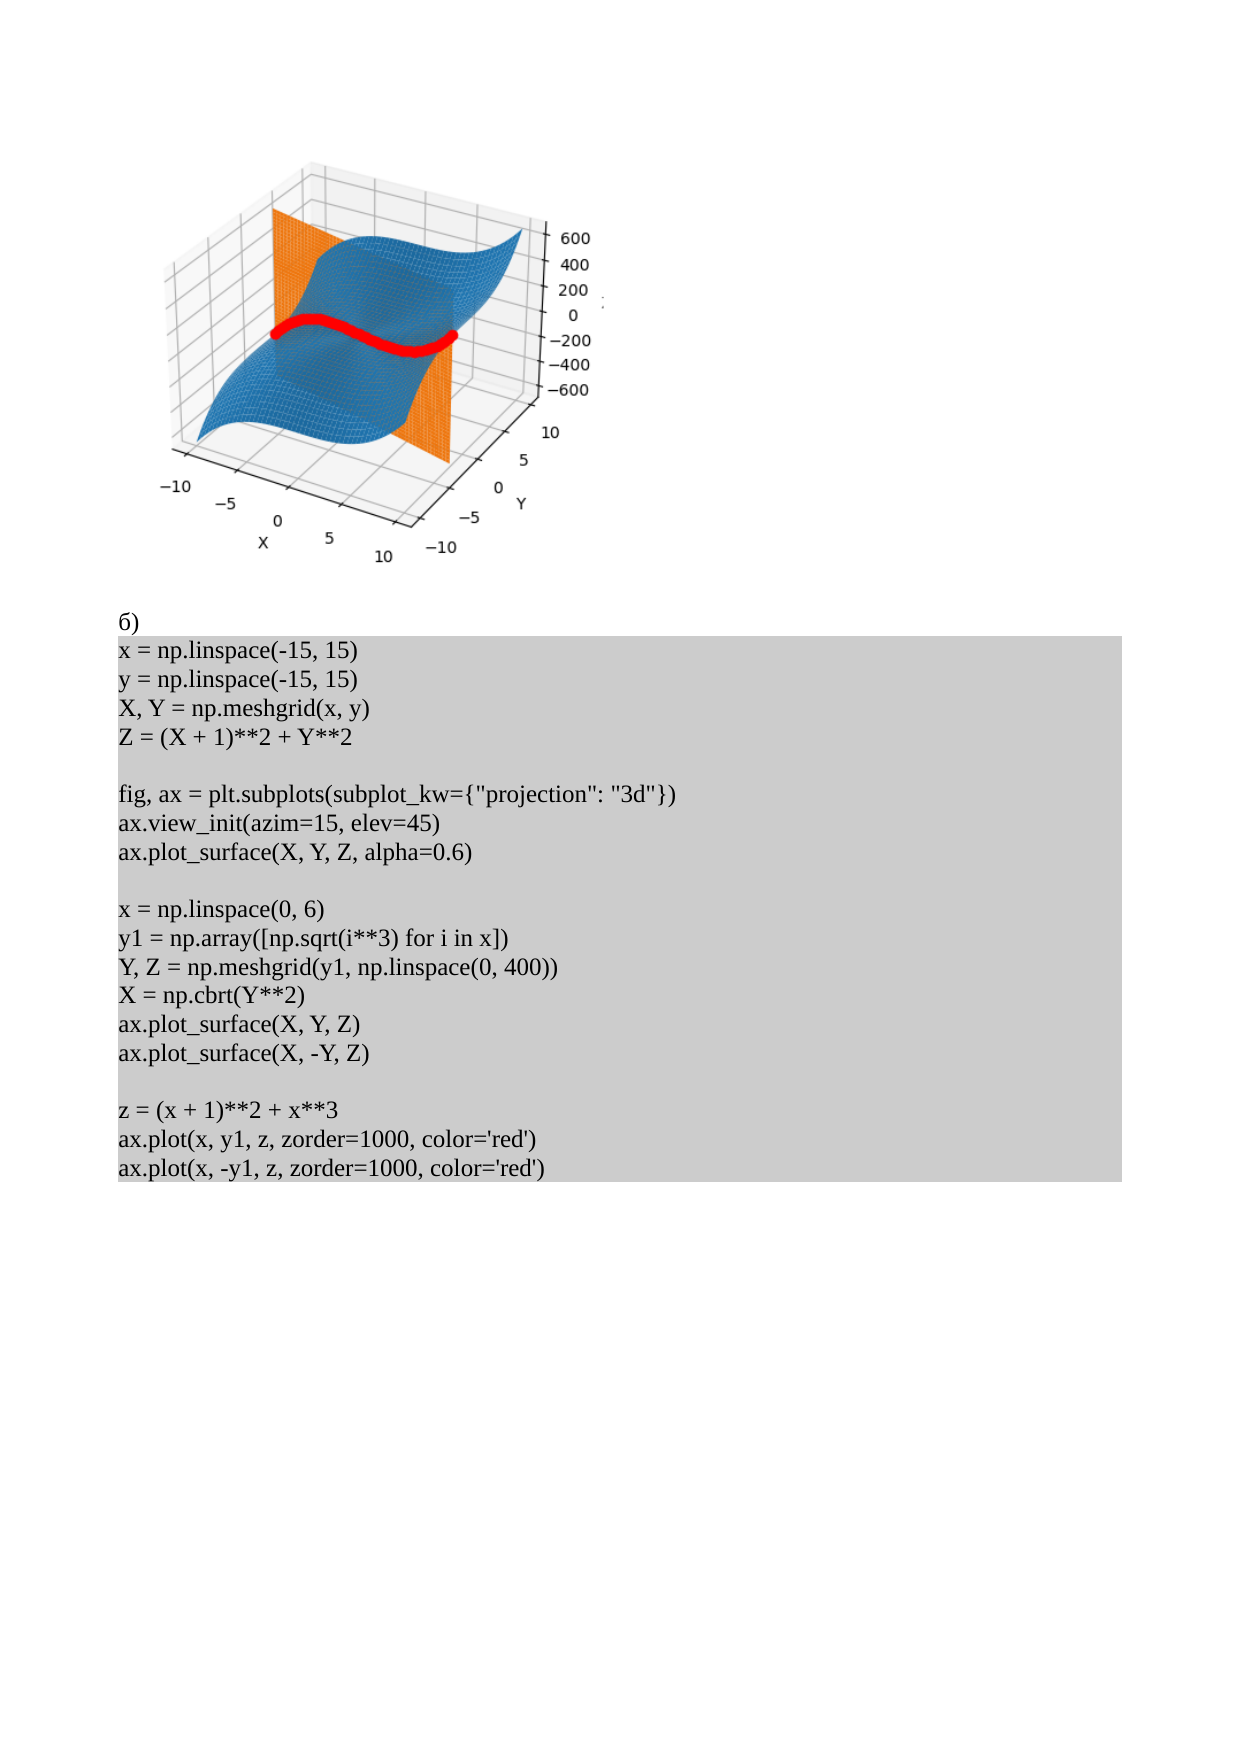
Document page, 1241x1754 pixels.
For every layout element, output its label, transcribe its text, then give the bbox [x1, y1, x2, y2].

text X, Y = np.meshgrid(x, y) [118, 693, 1122, 722]
text Z = (X + 1)**2 + Y**2 [118, 722, 1122, 751]
text ax.plot(x, -y1, z, zorder=1000, color='red') [118, 1153, 1122, 1182]
text z = (x + 1)**2 + x**3 [118, 1096, 1122, 1124]
text б) [118, 607, 1122, 636]
text ax.view_init(azim=15, elev=45) [118, 808, 1122, 837]
text fig, ax = plt.subplots(subplot_kw={"projection": "3d"}) [118, 779, 1122, 808]
text Y, Z = np.meshgrid(y1, np.linspace(0, 400)) [118, 952, 1122, 981]
text ax.plot_surface(X, -Y, Z) [118, 1038, 1122, 1067]
text ax.plot_surface(X, Y, Z, alpha=0.6) [118, 837, 1122, 866]
text ax.plot_surface(X, Y, Z) [118, 1009, 1122, 1038]
text y = np.linspace(-15, 15) [118, 664, 1122, 693]
picture [129, 119, 604, 576]
text y1 = np.array([np.sqrt(i**3) for i in x]) [118, 923, 1122, 952]
text x = np.linspace(0, 6) [118, 894, 1122, 923]
text x = np.linspace(-15, 15) [118, 636, 1122, 664]
text ax.plot(x, y1, z, zorder=1000, color='red') [118, 1124, 1122, 1153]
text X = np.cbrt(Y**2) [118, 981, 1122, 1009]
